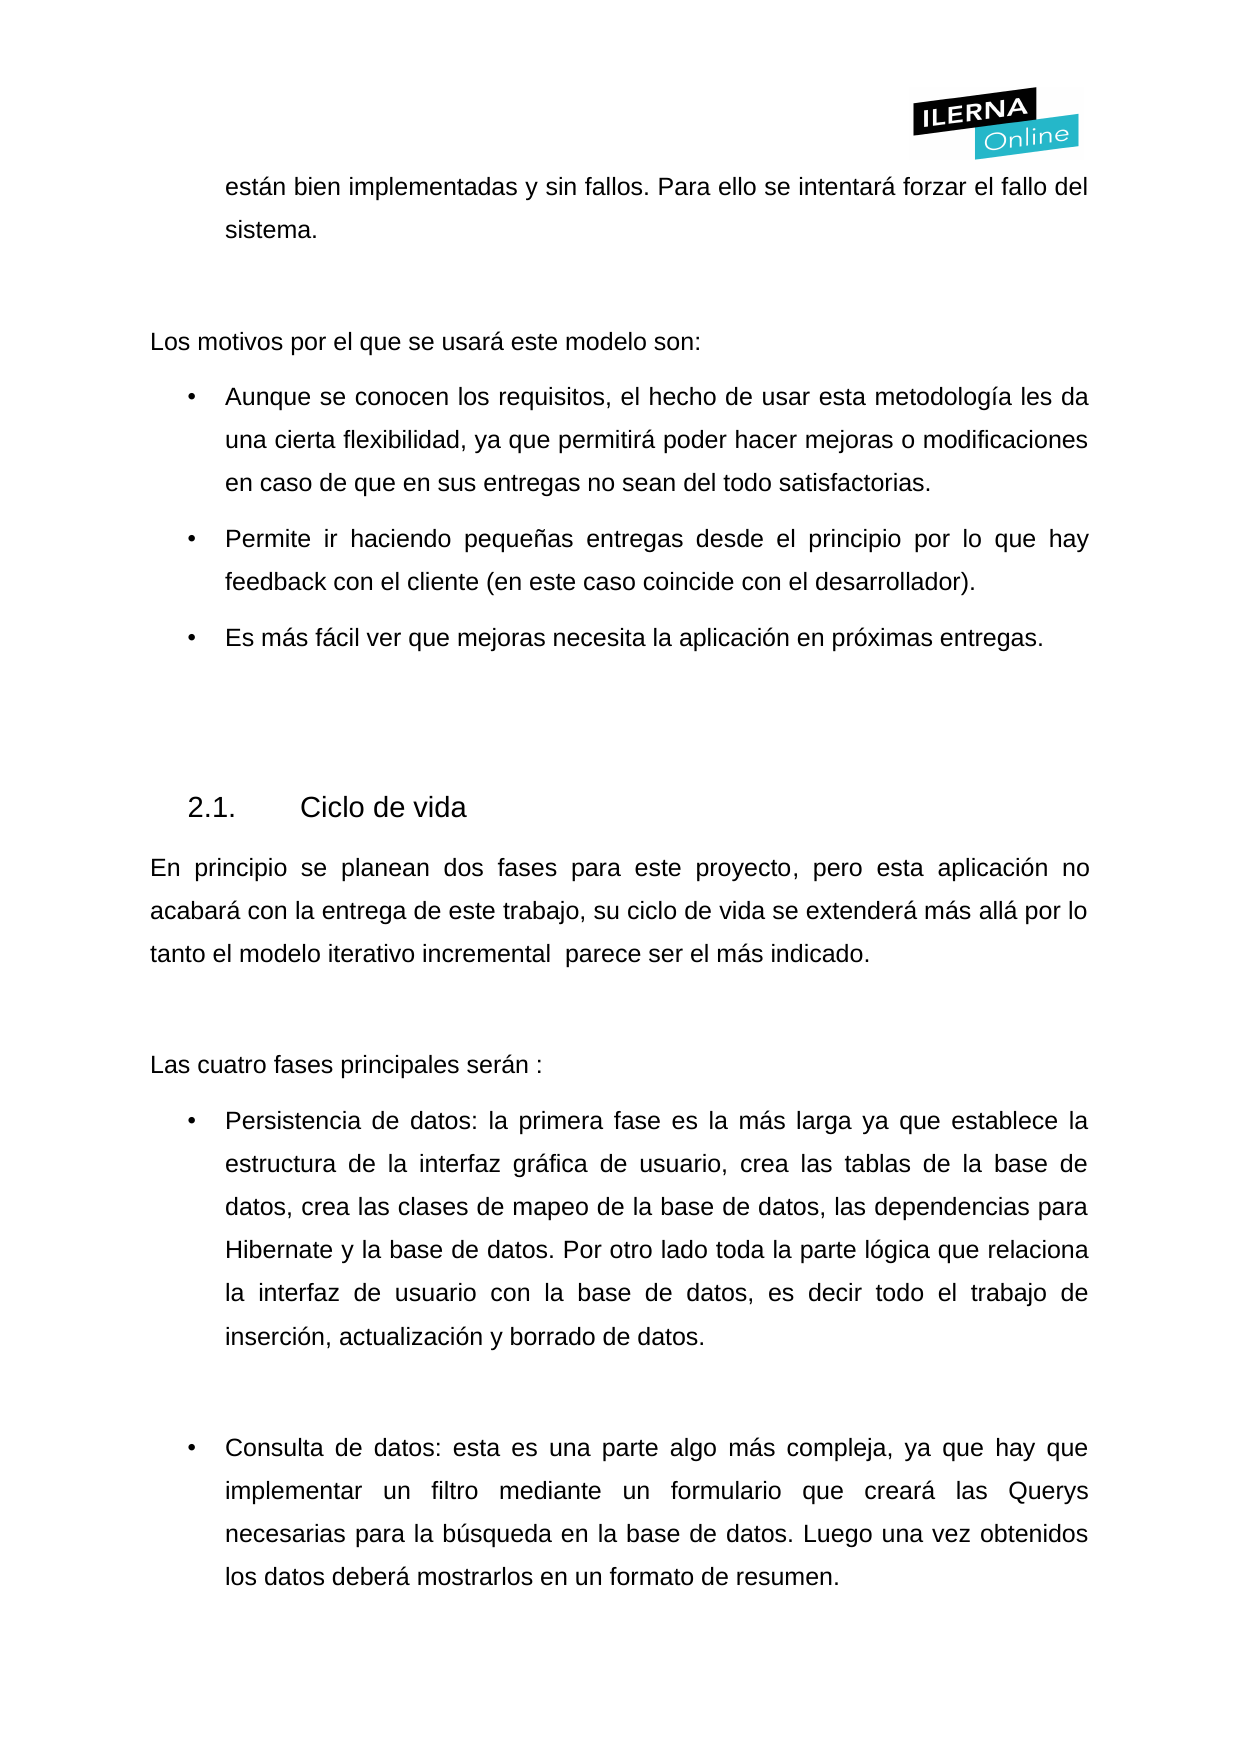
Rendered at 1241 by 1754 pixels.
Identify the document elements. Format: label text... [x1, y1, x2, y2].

text Los motivos por el que se usará este modelo son: [150, 326, 1090, 355]
list Permite ir haciendo pequeñas entregas desde el principio por lo que hay feedback con el cliente (en este caso coincide con el desarrollador). [187, 524, 1090, 596]
list Aunque se conocen los requisitos, el hecho de usar esta metodología les da una cierta flexibilidad, ya que permitirá poder hacer mejoras o modificaciones en caso de que en sus entregas no sean del todo satisfactorias. [187, 382, 1090, 497]
list Ciclo de vida [187, 790, 1090, 823]
list Es más fácil ver que mejoras necesita la aplicación en próximas entregas. [187, 623, 1090, 652]
text En principio se planean dos fases para este proyecto, pero esta aplicación no acabará con la entrega de este trabajo, su ciclo de vida se extenderá más allá por lo tanto el modelo iterativo incremental parece ser el más indicado. [150, 853, 1090, 968]
picture [908, 87, 1084, 160]
text Las cuatro fases principales serán : [150, 1050, 1090, 1079]
list están bien implementadas y sin fallos. Para ello se intentará forzar el fallo del sistema. [187, 172, 1090, 244]
list Consulta de datos: esta es una parte algo más compleja, ya que hay que implementar un filtro mediante un formulario que creará las Querys necesarias para la búsqueda en la base de datos. Luego una vez obtenidos los datos deberá mostrarlos en un formato de resumen. [187, 1433, 1090, 1591]
list Persistencia de datos: la primera fase es la más larga ya que establece la estructura de la interfaz gráfica de usuario, crea las tablas de la base de datos, crea las clases de mapeo de la base de datos, las dependencias para Hibernate y la base de datos. Por otro lado toda la parte lógica que relaciona la interfaz de usuario con la base de datos, es decir todo el trabajo de inserción, actualización y borrado de datos. [187, 1106, 1090, 1350]
